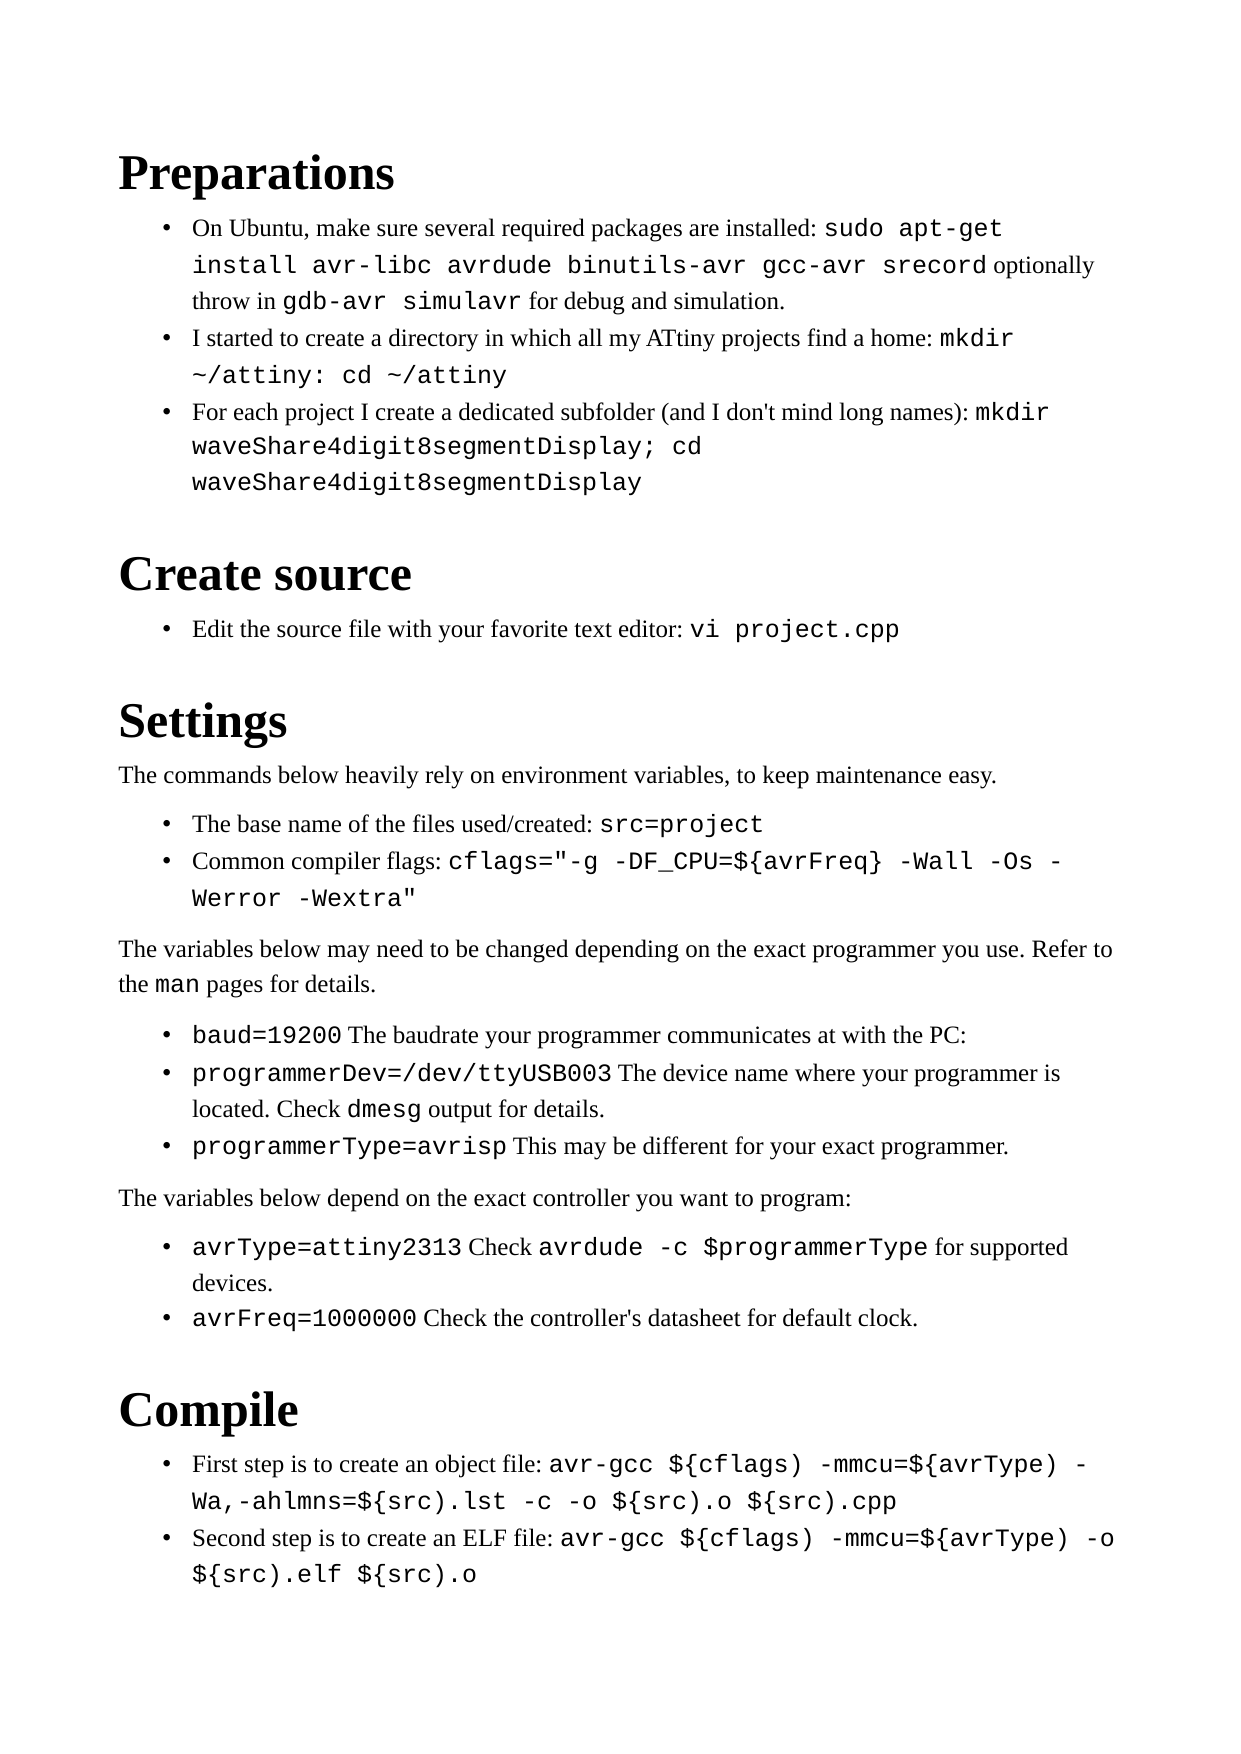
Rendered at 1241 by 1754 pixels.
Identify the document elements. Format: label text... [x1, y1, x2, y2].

subtitle Preparations [118, 143, 1122, 201]
text The variables below may need to be changed depending on the exact programmer you use. Refer to the man pages for details. [118, 934, 1122, 1000]
list The base name of the files used/created: src=project [162, 809, 1122, 840]
list avrType=attiny2313 Check avrdude -c $programmerType for supported devices. [162, 1232, 1122, 1297]
list programmerType=avrisp This may be different for your exact programmer. [162, 1131, 1122, 1162]
subtitle Settings [118, 690, 1122, 748]
subtitle Create source [118, 544, 1122, 601]
list Common compiler flags: cflags="-g -DF_CPU=${avrFreq} -Wall -Os - Werror -Wextra" [162, 846, 1122, 914]
list baud=19200 The baudrate your programmer communicates at with the PC: [162, 1021, 1122, 1051]
subtitle Compile [118, 1379, 1122, 1437]
list Edit the source file with your favorite text editor: vi project.cpp [162, 614, 1122, 645]
list avrFreq=1000000 Check the controller's datasheet for default clock. [162, 1303, 1122, 1334]
list programmerDev=/dev/ttyUSB003 The device name where your programmer is located. Check dmesg output for details. [162, 1058, 1122, 1125]
text The commands below heavily rely on environment variables, to keep maintenance easy. [118, 760, 1122, 789]
list On Ubuntu, make sure several required packages are installed: sudo apt-get install avr-libc avrdude binutils-avr gcc-avr srecord optionally throw in gdb-avr simulavr for debug and simulation. [162, 213, 1122, 317]
list For each project I create a dedicated subfolder (and I don't mind long names): mkdir waveShare4digit8segmentDisplay; cd waveShare4digit8segmentDisplay [162, 397, 1122, 498]
list Second step is to create an ELF file: avr-gcc ${cflags) -mmcu=${avrType) -o ${src).elf ${src).o [162, 1523, 1122, 1590]
text The variables below depend on the exact controller you want to program: [118, 1183, 1122, 1211]
list First step is to create an object file: avr-gcc ${cflags) -mmcu=${avrType) -Wa,-ahlmns=${src).lst -c -o ${src).o ${src).cpp [162, 1449, 1122, 1517]
list I started to create a directory in which all my ATtiny projects find a home: mkdir ~/attiny: cd ~/attiny [162, 323, 1122, 391]
